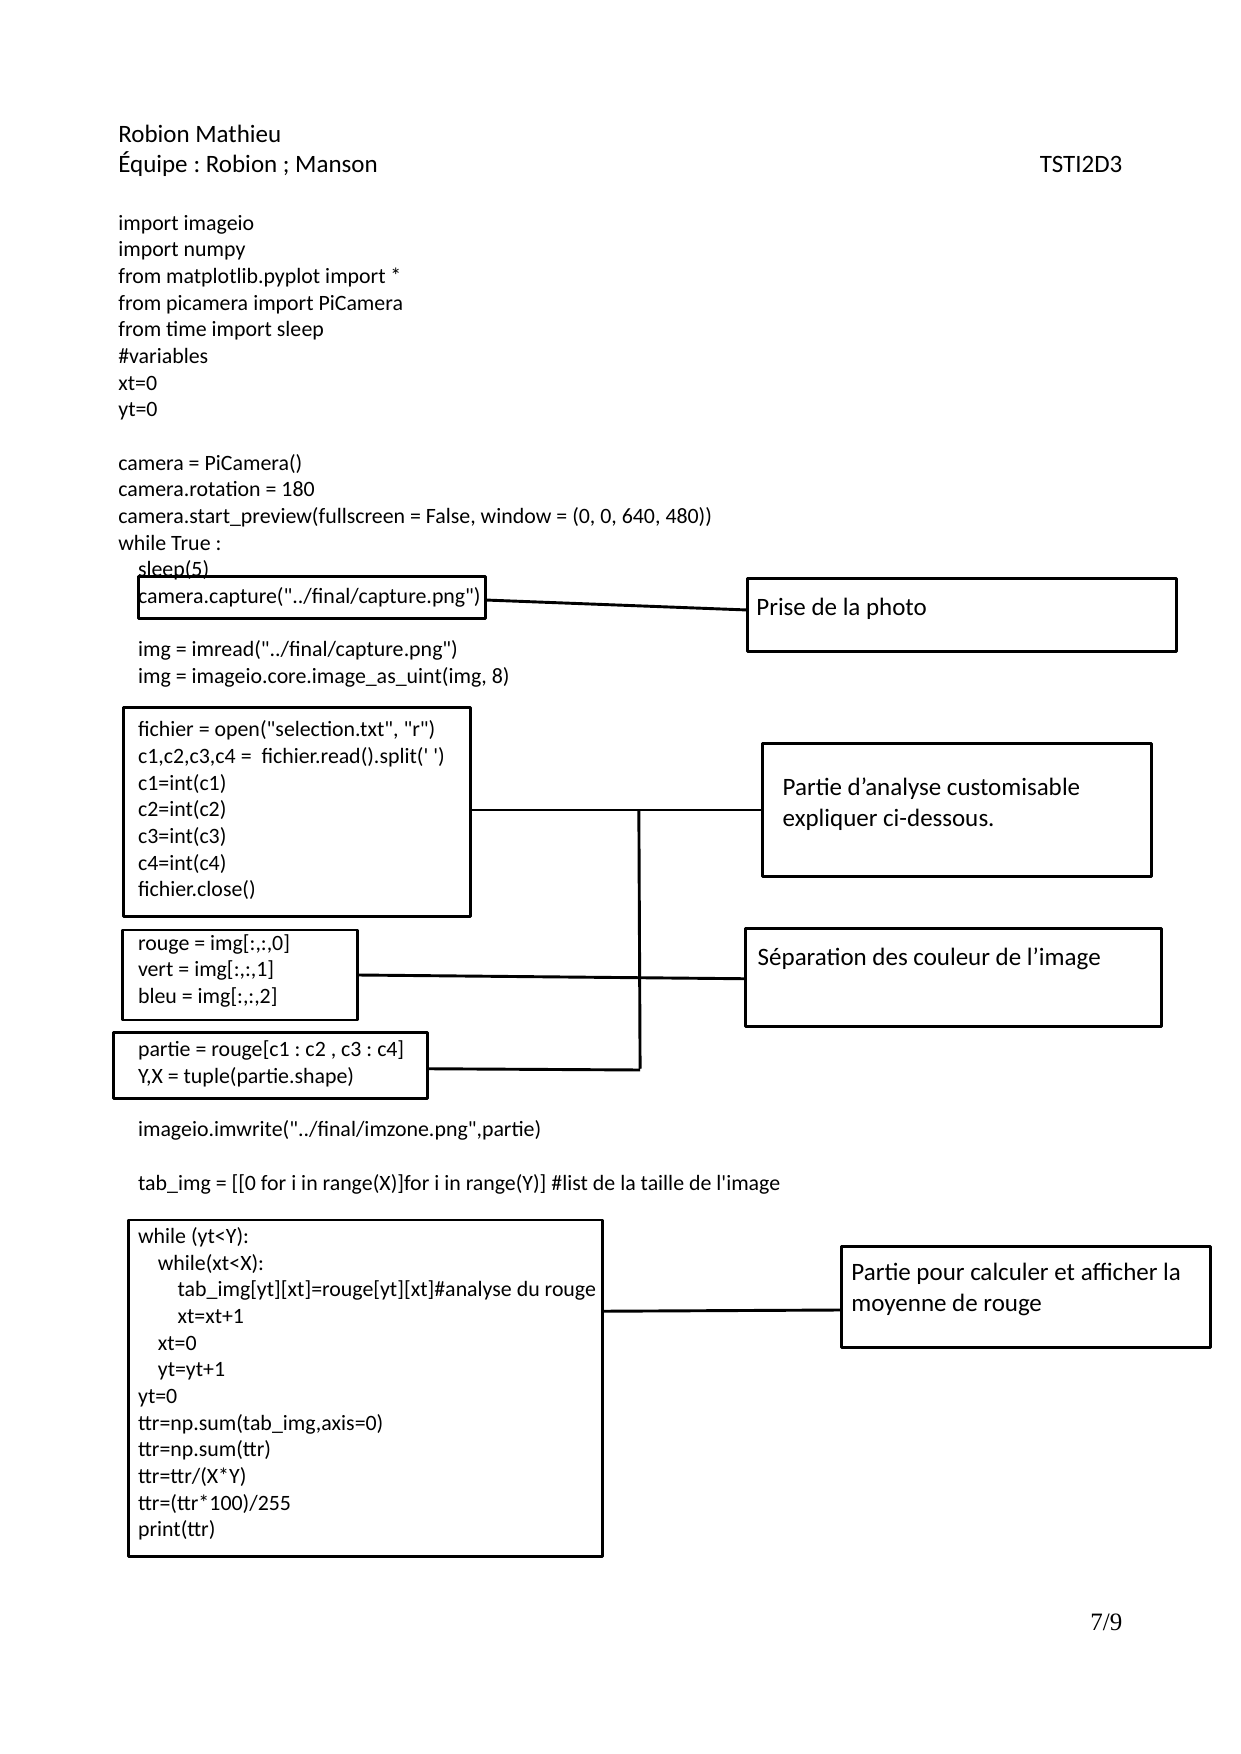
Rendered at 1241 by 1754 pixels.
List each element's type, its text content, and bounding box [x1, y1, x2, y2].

text import imageio import numpy from matplotlib.pyplot import * from picamera import PiCamera from time import sleep #variables xt=0 yt=0 camera = PiCamera() camera.rotation = 180 camera.start_preview(fullscreen = False, window = (0, 0, 640, 480)) while True : sleep(5) camera.capture("../final/capture.png") img = imread("../final/capture.png") img = imageio.core.image_as_uint(img, 8) fichier = open("selection.txt", "r") c1,c2,c3,c4 = fichier.read().split(' ') c1=int(c1) c2=int(c2) c3=int(c3) c4=int(c4) fichier.close() rouge = img[:,:,0] vert = img[:,:,1] bleu = img[:,:,2] partie = rouge[c1 : c2 , c3 : c4] Y,X = tuple(partie.shape) imageio.imwrite("../final/imzone.png",partie) tab_img = [[0 for i in range(X)]for i in range(Y)] #list de la taille de l'image while (yt<Y): while(xt<X): tab_img[yt][xt]=rouge[yt][xt]#analyse du rouge xt=xt+1 xt=0 yt=yt+1 yt=0 ttr=np.sum(tab_img,axis=0) ttr=np.sum(ttr) ttr=ttr/(X*Y) ttr=(ttr*100)/255 print(ttr) [641, 811, 1122, 977]
text import imageio import numpy from matplotlib.pyplot import * from picamera import PiCamera from time import sleep #variables xt=0 yt=0 camera = PiCamera() camera.rotation = 180 camera.start_preview(fullscreen = False, window = (0, 0, 640, 480)) while True : sleep(5) camera.capture("../final/capture.png") img = imread("../final/capture.png") img = imageio.core.image_as_uint(img, 8) fichier = open("selection.txt", "r") c1,c2,c3,c4 = fichier.read().split(' ') c1=int(c1) c2=int(c2) c3=int(c3) c4=int(c4) fichier.close() rouge = img[:,:,0] vert = img[:,:,1] bleu = img[:,:,2] partie = rouge[c1 : c2 , c3 : c4] Y,X = tuple(partie.shape) imageio.imwrite("../final/imzone.png",partie) tab_img = [[0 for i in range(X)]for i in range(Y)] #list de la taille de l'image while (yt<Y): while(xt<X): tab_img[yt][xt]=rouge[yt][xt]#analyse du rouge xt=xt+1 xt=0 yt=yt+1 yt=0 ttr=np.sum(tab_img,axis=0) ttr=np.sum(ttr) ttr=ttr/(X*Y) ttr=(ttr*100)/255 print(ttr) [124, 931, 356, 1019]
text import imageio import numpy from matplotlib.pyplot import * from picamera import PiCamera from time import sleep #variables xt=0 yt=0 camera = PiCamera() camera.rotation = 180 camera.start_preview(fullscreen = False, window = (0, 0, 640, 480)) while True : sleep(5) camera.capture("../final/capture.png") img = imread("../final/capture.png") img = imageio.core.image_as_uint(img, 8) fichier = open("selection.txt", "r") c1,c2,c3,c4 = fichier.read().split(' ') c1=int(c1) c2=int(c2) c3=int(c3) c4=int(c4) fichier.close() rouge = img[:,:,0] vert = img[:,:,1] bleu = img[:,:,2] partie = rouge[c1 : c2 , c3 : c4] Y,X = tuple(partie.shape) imageio.imwrite("../final/imzone.png",partie) tab_img = [[0 for i in range(X)]for i in range(Y)] #list de la taille de l'image while (yt<Y): while(xt<X): tab_img[yt][xt]=rouge[yt][xt]#analyse du rouge xt=xt+1 xt=0 yt=yt+1 yt=0 ttr=np.sum(tab_img,axis=0) ttr=np.sum(ttr) ttr=ttr/(X*Y) ttr=(ttr*100)/255 print(ttr) [118, 209, 1122, 1068]
text import imageio import numpy from matplotlib.pyplot import * from picamera import PiCamera from time import sleep #variables xt=0 yt=0 camera = PiCamera() camera.rotation = 180 camera.start_preview(fullscreen = False, window = (0, 0, 640, 480)) while True : sleep(5) camera.capture("../final/capture.png") img = imread("../final/capture.png") img = imageio.core.image_as_uint(img, 8) fichier = open("selection.txt", "r") c1,c2,c3,c4 = fichier.read().split(' ') c1=int(c1) c2=int(c2) c3=int(c3) c4=int(c4) fichier.close() rouge = img[:,:,0] vert = img[:,:,1] bleu = img[:,:,2] partie = rouge[c1 : c2 , c3 : c4] Y,X = tuple(partie.shape) imageio.imwrite("../final/imzone.png",partie) tab_img = [[0 for i in range(X)]for i in range(Y)] #list de la taille de l'image while (yt<Y): while(xt<X): tab_img[yt][xt]=rouge[yt][xt]#analyse du rouge xt=xt+1 xt=0 yt=yt+1 yt=0 ttr=np.sum(tab_img,axis=0) ttr=np.sum(ttr) ttr=ttr/(X*Y) ttr=(ttr*100)/255 print(ttr) [843, 1248, 1122, 1346]
text import imageio import numpy from matplotlib.pyplot import * from picamera import PiCamera from time import sleep #variables xt=0 yt=0 camera = PiCamera() camera.rotation = 180 camera.start_preview(fullscreen = False, window = (0, 0, 640, 480)) while True : sleep(5) camera.capture("../final/capture.png") img = imread("../final/capture.png") img = imageio.core.image_as_uint(img, 8) fichier = open("selection.txt", "r") c1,c2,c3,c4 = fichier.read().split(' ') c1=int(c1) c2=int(c2) c3=int(c3) c4=int(c4) fichier.close() rouge = img[:,:,0] vert = img[:,:,1] bleu = img[:,:,2] partie = rouge[c1 : c2 , c3 : c4] Y,X = tuple(partie.shape) imageio.imwrite("../final/imzone.png",partie) tab_img = [[0 for i in range(X)]for i in range(Y)] #list de la taille de l'image while (yt<Y): while(xt<X): tab_img[yt][xt]=rouge[yt][xt]#analyse du rouge xt=xt+1 xt=0 yt=yt+1 yt=0 ttr=np.sum(tab_img,axis=0) ttr=np.sum(ttr) ttr=ttr/(X*Y) ttr=(ttr*100)/255 print(ttr) [130, 1221, 601, 1542]
text import imageio import numpy from matplotlib.pyplot import * from picamera import PiCamera from time import sleep #variables xt=0 yt=0 camera = PiCamera() camera.rotation = 180 camera.start_preview(fullscreen = False, window = (0, 0, 640, 480)) while True : sleep(5) camera.capture("../final/capture.png") img = imread("../final/capture.png") img = imageio.core.image_as_uint(img, 8) fichier = open("selection.txt", "r") c1,c2,c3,c4 = fichier.read().split(' ') c1=int(c1) c2=int(c2) c3=int(c3) c4=int(c4) fichier.close() rouge = img[:,:,0] vert = img[:,:,1] bleu = img[:,:,2] partie = rouge[c1 : c2 , c3 : c4] Y,X = tuple(partie.shape) imageio.imwrite("../final/imzone.png",partie) tab_img = [[0 for i in range(X)]for i in range(Y)] #list de la taille de l'image while (yt<Y): while(xt<X): tab_img[yt][xt]=rouge[yt][xt]#analyse du rouge xt=xt+1 xt=0 yt=yt+1 yt=0 ttr=np.sum(tab_img,axis=0) ttr=np.sum(ttr) ttr=ttr/(X*Y) ttr=(ttr*100)/255 print(ttr) [747, 930, 1122, 1025]
text import imageio import numpy from matplotlib.pyplot import * from picamera import PiCamera from time import sleep #variables xt=0 yt=0 camera = PiCamera() camera.rotation = 180 camera.start_preview(fullscreen = False, window = (0, 0, 640, 480)) while True : sleep(5) camera.capture("../final/capture.png") img = imread("../final/capture.png") img = imageio.core.image_as_uint(img, 8) fichier = open("selection.txt", "r") c1,c2,c3,c4 = fichier.read().split(' ') c1=int(c1) c2=int(c2) c3=int(c3) c4=int(c4) fichier.close() rouge = img[:,:,0] vert = img[:,:,1] bleu = img[:,:,2] partie = rouge[c1 : c2 , c3 : c4] Y,X = tuple(partie.shape) imageio.imwrite("../final/imzone.png",partie) tab_img = [[0 for i in range(X)]for i in range(Y)] #list de la taille de l'image while (yt<Y): while(xt<X): tab_img[yt][xt]=rouge[yt][xt]#analyse du rouge xt=xt+1 xt=0 yt=yt+1 yt=0 ttr=np.sum(tab_img,axis=0) ttr=np.sum(ttr) ttr=ttr/(X*Y) ttr=(ttr*100)/255 print(ttr) [604, 1312, 1122, 1542]
text import imageio import numpy from matplotlib.pyplot import * from picamera import PiCamera from time import sleep #variables xt=0 yt=0 camera = PiCamera() camera.rotation = 180 camera.start_preview(fullscreen = False, window = (0, 0, 640, 480)) while True : sleep(5) camera.capture("../final/capture.png") img = imread("../final/capture.png") img = imageio.core.image_as_uint(img, 8) fichier = open("selection.txt", "r") c1,c2,c3,c4 = fichier.read().split(' ') c1=int(c1) c2=int(c2) c3=int(c3) c4=int(c4) fichier.close() rouge = img[:,:,0] vert = img[:,:,1] bleu = img[:,:,2] partie = rouge[c1 : c2 , c3 : c4] Y,X = tuple(partie.shape) imageio.imwrite("../final/imzone.png",partie) tab_img = [[0 for i in range(X)]for i in range(Y)] #list de la taille de l'image while (yt<Y): while(xt<X): tab_img[yt][xt]=rouge[yt][xt]#analyse du rouge xt=xt+1 xt=0 yt=yt+1 yt=0 ttr=np.sum(tab_img,axis=0) ttr=np.sum(ttr) ttr=ttr/(X*Y) ttr=(ttr*100)/255 print(ttr) [749, 580, 1122, 650]
text import imageio import numpy from matplotlib.pyplot import * from picamera import PiCamera from time import sleep #variables xt=0 yt=0 camera = PiCamera() camera.rotation = 180 camera.start_preview(fullscreen = False, window = (0, 0, 640, 480)) while True : sleep(5) camera.capture("../final/capture.png") img = imread("../final/capture.png") img = imageio.core.image_as_uint(img, 8) fichier = open("selection.txt", "r") c1,c2,c3,c4 = fichier.read().split(' ') c1=int(c1) c2=int(c2) c3=int(c3) c4=int(c4) fichier.close() rouge = img[:,:,0] vert = img[:,:,1] bleu = img[:,:,2] partie = rouge[c1 : c2 , c3 : c4] Y,X = tuple(partie.shape) imageio.imwrite("../final/imzone.png",partie) tab_img = [[0 for i in range(X)]for i in range(Y)] #list de la taille de l'image while (yt<Y): while(xt<X): tab_img[yt][xt]=rouge[yt][xt]#analyse du rouge xt=xt+1 xt=0 yt=yt+1 yt=0 ttr=np.sum(tab_img,axis=0) ttr=np.sum(ttr) ttr=ttr/(X*Y) ttr=(ttr*100)/255 print(ttr) [118, 1034, 426, 1097]
text import imageio import numpy from matplotlib.pyplot import * from picamera import PiCamera from time import sleep #variables xt=0 yt=0 camera = PiCamera() camera.rotation = 180 camera.start_preview(fullscreen = False, window = (0, 0, 640, 480)) while True : sleep(5) camera.capture("../final/capture.png") img = imread("../final/capture.png") img = imageio.core.image_as_uint(img, 8) fichier = open("selection.txt", "r") c1,c2,c3,c4 = fichier.read().split(' ') c1=int(c1) c2=int(c2) c3=int(c3) c4=int(c4) fichier.close() rouge = img[:,:,0] vert = img[:,:,1] bleu = img[:,:,2] partie = rouge[c1 : c2 , c3 : c4] Y,X = tuple(partie.shape) imageio.imwrite("../final/imzone.png",partie) tab_img = [[0 for i in range(X)]for i in range(Y)] #list de la taille de l'image while (yt<Y): while(xt<X): tab_img[yt][xt]=rouge[yt][xt]#analyse du rouge xt=xt+1 xt=0 yt=yt+1 yt=0 ttr=np.sum(tab_img,axis=0) ttr=np.sum(ttr) ttr=ttr/(X*Y) ttr=(ttr*100)/255 print(ttr) [125, 709, 469, 915]
text import imageio import numpy from matplotlib.pyplot import * from picamera import PiCamera from time import sleep #variables xt=0 yt=0 camera = PiCamera() camera.rotation = 180 camera.start_preview(fullscreen = False, window = (0, 0, 640, 480)) while True : sleep(5) camera.capture("../final/capture.png") img = imread("../final/capture.png") img = imageio.core.image_as_uint(img, 8) fichier = open("selection.txt", "r") c1,c2,c3,c4 = fichier.read().split(' ') c1=int(c1) c2=int(c2) c3=int(c3) c4=int(c4) fichier.close() rouge = img[:,:,0] vert = img[:,:,1] bleu = img[:,:,2] partie = rouge[c1 : c2 , c3 : c4] Y,X = tuple(partie.shape) imageio.imwrite("../final/imzone.png",partie) tab_img = [[0 for i in range(X)]for i in range(Y)] #list de la taille de l'image while (yt<Y): while(xt<X): tab_img[yt][xt]=rouge[yt][xt]#analyse du rouge xt=xt+1 xt=0 yt=yt+1 yt=0 ttr=np.sum(tab_img,axis=0) ttr=np.sum(ttr) ttr=ttr/(X*Y) ttr=(ttr*100)/255 print(ttr) [764, 745, 1122, 875]
text import imageio import numpy from matplotlib.pyplot import * from picamera import PiCamera from time import sleep #variables xt=0 yt=0 camera = PiCamera() camera.rotation = 180 camera.start_preview(fullscreen = False, window = (0, 0, 640, 480)) while True : sleep(5) camera.capture("../final/capture.png") img = imread("../final/capture.png") img = imageio.core.image_as_uint(img, 8) fichier = open("selection.txt", "r") c1,c2,c3,c4 = fichier.read().split(' ') c1=int(c1) c2=int(c2) c3=int(c3) c4=int(c4) fichier.close() rouge = img[:,:,0] vert = img[:,:,1] bleu = img[:,:,2] partie = rouge[c1 : c2 , c3 : c4] Y,X = tuple(partie.shape) imageio.imwrite("../final/imzone.png",partie) tab_img = [[0 for i in range(X)]for i in range(Y)] #list de la taille de l'image while (yt<Y): while(xt<X): tab_img[yt][xt]=rouge[yt][xt]#analyse du rouge xt=xt+1 xt=0 yt=yt+1 yt=0 ttr=np.sum(tab_img,axis=0) ttr=np.sum(ttr) ttr=ttr/(X*Y) ttr=(ttr*100)/255 print(ttr) [118, 980, 1122, 1542]
